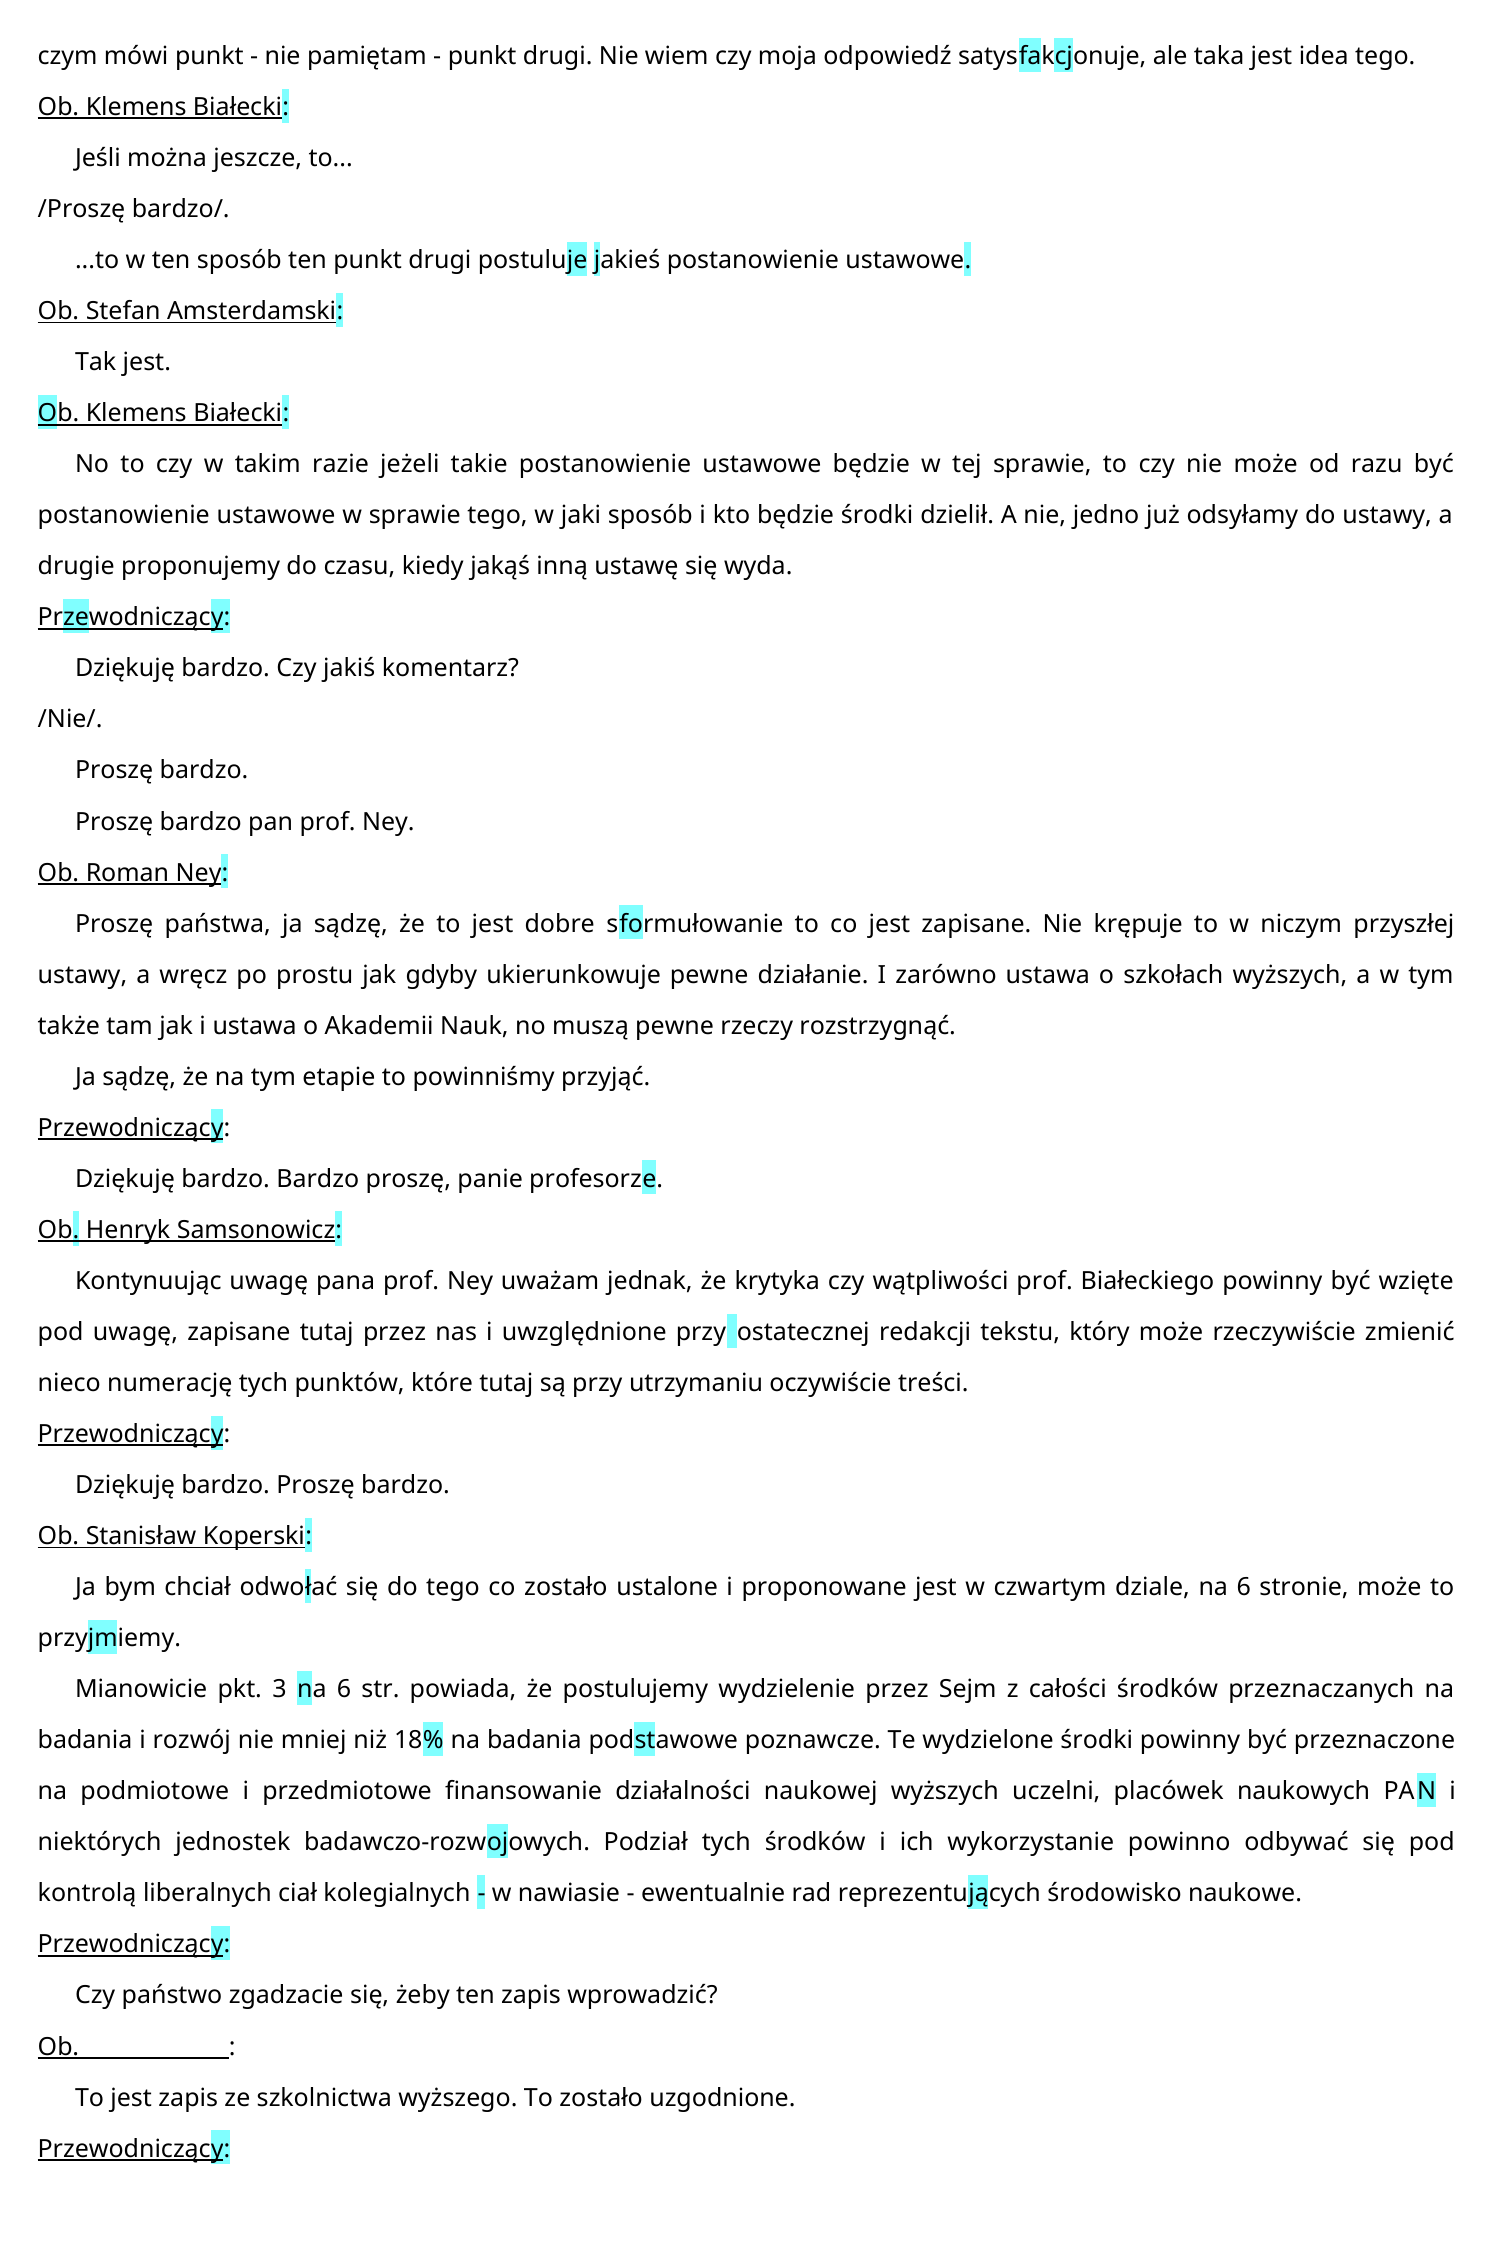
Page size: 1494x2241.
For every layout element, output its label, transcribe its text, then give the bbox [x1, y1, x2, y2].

text Ob. Stefan Amsterdamski: [37, 293, 1456, 327]
text Tak jest. [37, 344, 1456, 378]
text Przewodniczący: [37, 2130, 1456, 2164]
text Ob. Henryk Samsonowicz: [37, 1211, 1456, 1246]
text Proszę bardzo. [37, 752, 1456, 786]
text Ja sądzę, że na tym etapie to powinniśmy przyjąć. [37, 1058, 1456, 1092]
text Proszę bardzo pan prof. Ney. [37, 803, 1456, 837]
text Przewodniczący: [37, 1109, 1456, 1143]
text No to czy w takim razie jeżeli takie postanowienie ustawowe będzie w tej sprawie, to czy nie może od razu być postanowienie ustawowe w sprawie tego, w jaki sposób i kto będzie środki dzielił. A nie, jedno już odsyłamy do ustawy, a drugie proponujemy do czasu, kiedy jakąś inną ustawę się wyda. [37, 446, 1456, 582]
text Dziękuję bardzo. Proszę bardzo. [37, 1467, 1456, 1501]
text Przewodniczący: [37, 1416, 1456, 1450]
text Przewodniczący: [37, 1926, 1456, 1960]
text /Nie/. [37, 701, 1456, 735]
text Ob. : [37, 2028, 1456, 2062]
text Ob. Roman Ney: [37, 854, 1456, 888]
text Jeśli można jeszcze, to... [37, 139, 1456, 174]
text Ob. Klemens Białecki: [37, 88, 1456, 123]
text Przewodniczący: [37, 599, 1456, 633]
text czym mówi punkt - nie pamiętam - punkt drugi. Nie wiem czy moja odpowiedź satysfakcjonuje, ale taka jest idea tego. [37, 37, 1456, 72]
text Dziękuję bardzo. Czy jakiś komentarz? [37, 650, 1456, 684]
text Dziękuję bardzo. Bardzo proszę, panie profesorze. [37, 1160, 1456, 1194]
text Kontynuując uwagę pana prof. Ney uważam jednak, że krytyka czy wątpliwości prof. Białeckiego powinny być wzięte pod uwagę, zapisane tutaj przez nas i uwzględnione przy ostatecznej redakcji tekstu, który może rzeczywiście zmienić nieco numerację tych punktów, które tutaj są przy utrzymaniu oczywiście treści. [37, 1262, 1456, 1399]
text To jest zapis ze szkolnictwa wyższego. To zostało uzgodnione. [37, 2079, 1456, 2113]
text ...to w ten sposób ten punkt drugi postuluje jakieś postanowienie ustawowe. [37, 242, 1456, 276]
text Ob. Klemens Białecki: [37, 395, 1456, 429]
text Mianowicie pkt. 3 na 6 str. powiada, że postulujemy wydzielenie przez Sejm z całości środków przeznaczanych na badania i rozwój nie mniej niż 18% na badania podstawowe poznawcze. Te wydzielone środki powinny być przeznaczone na podmiotowe i przedmiotowe finansowanie działalności naukowej wyższych uczelni, placówek naukowych PAN i niektórych jednostek badawczo-rozwojowych. Podział tych środków i ich wykorzystanie powinno odbywać się pod kontrolą liberalnych ciał kolegialnych - w nawiasie - ewentualnie rad reprezentujących środowisko naukowe. [37, 1671, 1456, 1909]
text Proszę państwa, ja sądzę, że to jest dobre sformułowanie to co jest zapisane. Nie krępuje to w niczym przyszłej ustawy, a wręcz po prostu jak gdyby ukierunkowuje pewne działanie. I zarówno ustawa o szkołach wyższych, a w tym także tam jak i ustawa o Akademii Nauk, no muszą pewne rzeczy rozstrzygnąć. [37, 905, 1456, 1041]
text Ja bym chciał odwołać się do tego co zostało ustalone i proponowane jest w czwartym dziale, na 6 stronie, może to przyjmiemy. [37, 1569, 1456, 1654]
text Czy państwo zgadzacie się, żeby ten zapis wprowadzić? [37, 1977, 1456, 2011]
text Ob. Stanisław Koperski: [37, 1518, 1456, 1552]
text /Proszę bardzo/. [37, 191, 1456, 225]
